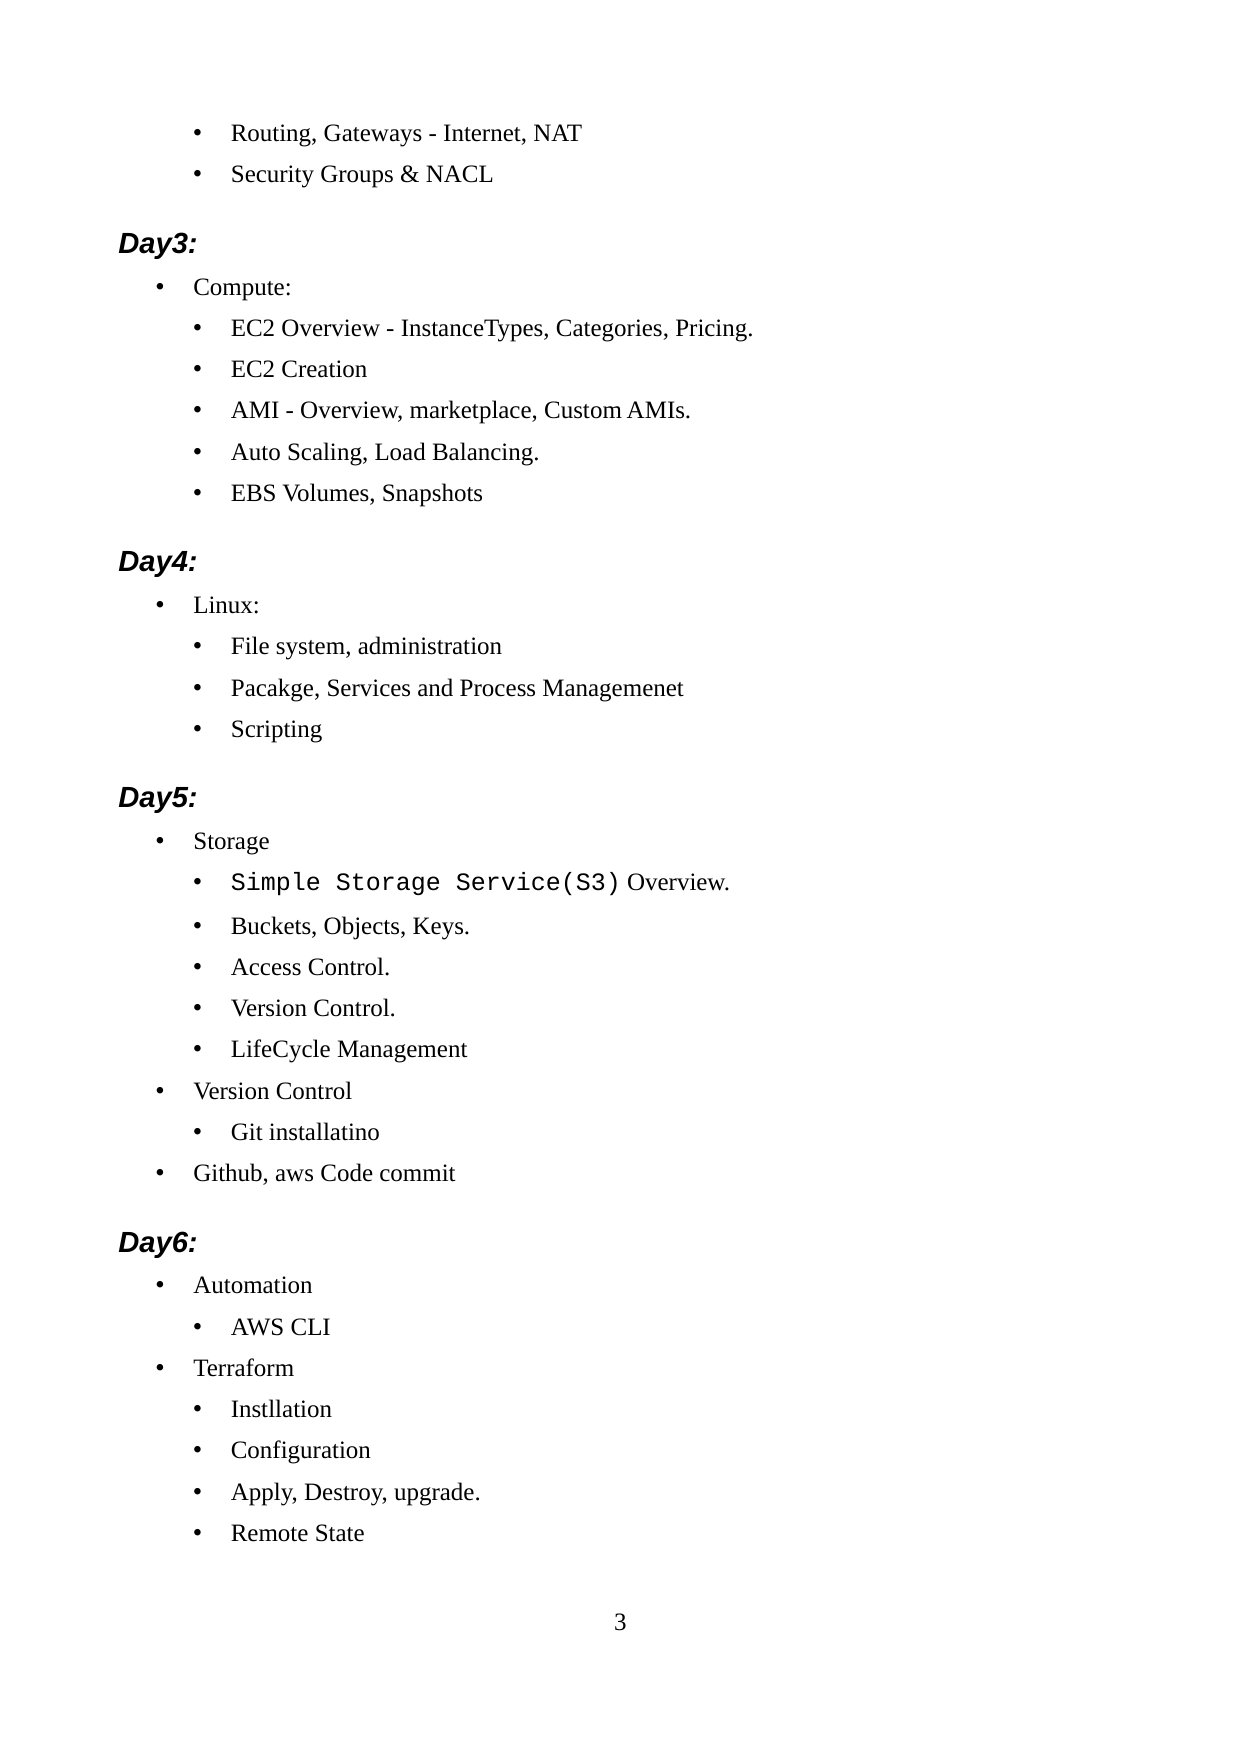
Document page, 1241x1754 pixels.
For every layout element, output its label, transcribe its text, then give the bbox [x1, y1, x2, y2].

list Access Control. [193, 952, 1122, 981]
list Simple Storage Service(S3) Overview. [193, 867, 1122, 898]
list EC2 Creation [193, 354, 1122, 383]
list Github, aws Code commit [156, 1158, 1122, 1187]
list AWS CLI [193, 1312, 1122, 1341]
list EBS Volumes, Snapshots [193, 478, 1122, 507]
list Storage [156, 826, 1122, 855]
list Configuration [193, 1436, 1122, 1464]
subtitle Day5: [118, 780, 1122, 814]
list Automation [156, 1271, 1122, 1299]
subtitle Day6: [118, 1224, 1122, 1258]
list Pacakge, Services and Process Managemenet [193, 673, 1122, 701]
list File system, administration [193, 631, 1122, 660]
list Scripting [193, 714, 1122, 743]
subtitle Day3: [118, 226, 1122, 259]
list Version Control. [193, 993, 1122, 1022]
list AMI - Overview, marketplace, Custom AMIs. [193, 395, 1122, 424]
list Compute: [156, 272, 1122, 300]
list Instllation [193, 1394, 1122, 1423]
list EC2 Overview - InstanceTypes, Categories, Pricing. [193, 313, 1122, 342]
list LifeCycle Management [193, 1034, 1122, 1063]
list Terraform [156, 1353, 1122, 1382]
list Git installatino [193, 1117, 1122, 1146]
list Auto Scaling, Load Balancing. [193, 437, 1122, 465]
subtitle Day4: [118, 544, 1122, 578]
list Buckets, Objects, Keys. [193, 911, 1122, 939]
list Routing, Gateways - Internet, NAT [193, 118, 1122, 147]
list Version Control [156, 1076, 1122, 1104]
list Linux: [156, 590, 1122, 619]
list Security Groups & NACL [193, 159, 1122, 188]
list Apply, Destroy, upgrade. [193, 1477, 1122, 1506]
list Remote State [193, 1518, 1122, 1547]
